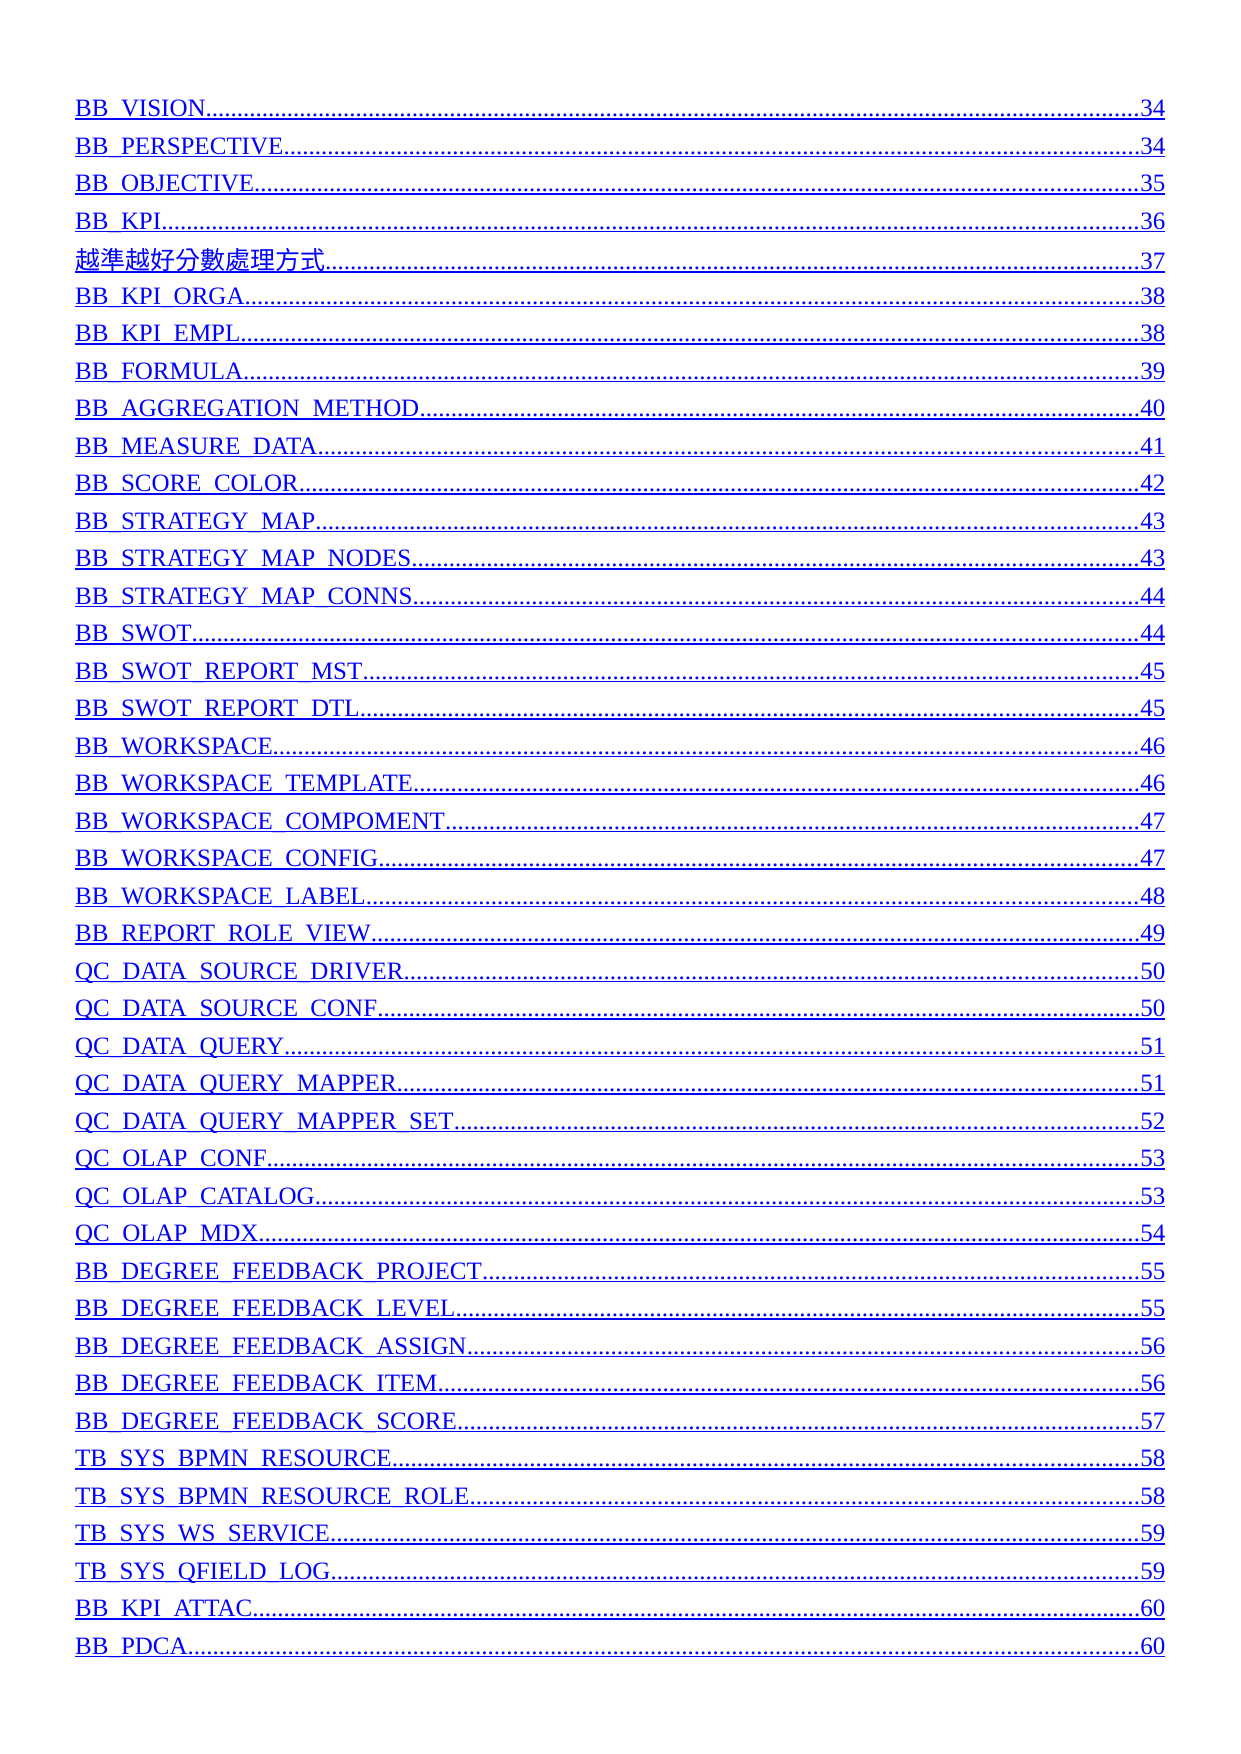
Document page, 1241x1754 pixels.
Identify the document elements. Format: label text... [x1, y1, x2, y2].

text 越準越好分數處理方式 37 [75, 239, 1165, 271]
text [75, 1357, 1165, 1364]
text BB_MEASURE_DATA 41 [75, 427, 1165, 456]
text [75, 1282, 1165, 1289]
text BB_SWOT_REPORT_DTL 45 [75, 689, 1165, 718]
text [75, 757, 1165, 764]
text [75, 1657, 1165, 1664]
text [75, 232, 1165, 239]
text BB_DEGREE_FEEDBACK_ASSIGN 56 [75, 1327, 1165, 1356]
text [75, 1432, 1165, 1439]
text QC_OLAP_CONF 53 [75, 1139, 1165, 1168]
text [75, 1132, 1165, 1139]
text [75, 795, 1165, 802]
text QC_DATA_SOURCE_DRIVER 50 [75, 952, 1165, 981]
text [75, 1320, 1165, 1327]
text QC_DATA_QUERY_MAPPER_SET 52 [75, 1102, 1165, 1131]
text [75, 870, 1165, 877]
text BB_KPI_ORGA 38 [75, 277, 1165, 306]
text [75, 1507, 1165, 1514]
text [75, 307, 1165, 314]
text [75, 945, 1165, 952]
text [75, 1470, 1165, 1477]
text [75, 1582, 1165, 1589]
text QC_OLAP_CATALOG 53 [75, 1177, 1165, 1206]
text [75, 457, 1165, 464]
text BB_AGGREGATION_METHOD 40 [75, 389, 1165, 418]
text BB_REPORT_ROLE_VIEW 49 [75, 914, 1165, 943]
text BB_KPI_ATTAC 60 [75, 1589, 1165, 1618]
text [75, 273, 1165, 277]
text [75, 682, 1165, 689]
text [75, 1545, 1165, 1552]
text TB_SYS_WS_SERVICE 59 [75, 1514, 1165, 1543]
text BB_STRATEGY_MAP_NODES 43 [75, 539, 1165, 568]
text [75, 907, 1165, 914]
text [75, 1620, 1165, 1627]
text [75, 982, 1165, 989]
text BB_FORMULA 39 [75, 352, 1165, 381]
text BB_DEGREE_FEEDBACK_LEVEL 55 [75, 1289, 1165, 1318]
text BB_STRATEGY_MAP 43 [75, 502, 1165, 531]
text BB_KPI_EMPL 38 [75, 314, 1165, 343]
text QC_DATA_QUERY_MAPPER 51 [75, 1064, 1165, 1093]
text BB_KPI 36 [75, 202, 1165, 231]
text BB_SCORE_COLOR 42 [75, 464, 1165, 493]
text BB_PERSPECTIVE 34 [75, 127, 1165, 156]
text [75, 120, 1165, 127]
text QC_OLAP_MDX 54 [75, 1214, 1165, 1243]
text [75, 1245, 1165, 1252]
text [75, 607, 1165, 614]
text [75, 1170, 1165, 1177]
text BB_WORKSPACE_COMPOMENT 47 [75, 802, 1165, 831]
text QC_DATA_QUERY 51 [75, 1027, 1165, 1056]
text [75, 1207, 1165, 1214]
text [75, 195, 1165, 202]
text [75, 645, 1165, 652]
text [75, 1057, 1165, 1064]
text BB_SWOT_REPORT_MST 45 [75, 652, 1165, 681]
text [75, 495, 1165, 502]
text BB_VISION 34 [75, 89, 1165, 118]
text [75, 420, 1165, 427]
text [75, 570, 1165, 577]
text [75, 1020, 1165, 1027]
text BB_DEGREE_FEEDBACK_SCORE 57 [75, 1402, 1165, 1431]
text [75, 1395, 1165, 1402]
text BB_WORKSPACE_CONFIG 47 [75, 839, 1165, 868]
text [75, 345, 1165, 352]
text BB_SWOT 44 [75, 614, 1165, 643]
text BB_DEGREE_FEEDBACK_PROJECT 55 [75, 1252, 1165, 1281]
text BB_DEGREE_FEEDBACK_ITEM 56 [75, 1364, 1165, 1393]
text [75, 832, 1165, 839]
text TB_SYS_BPMN_RESOURCE_ROLE 58 [75, 1477, 1165, 1506]
text BB_WORKSPACE_TEMPLATE 46 [75, 764, 1165, 793]
text [75, 157, 1165, 164]
text [75, 1095, 1165, 1102]
text [75, 532, 1165, 539]
text QC_DATA_SOURCE_CONF 50 [75, 989, 1165, 1018]
text BB_WORKSPACE 46 [75, 727, 1165, 756]
text [75, 382, 1165, 389]
text TB_SYS_BPMN_RESOURCE 58 [75, 1439, 1165, 1468]
text [75, 720, 1165, 727]
text BB_STRATEGY_MAP_CONNS 44 [75, 577, 1165, 606]
text BB_OBJECTIVE 35 [75, 164, 1165, 193]
text TB_SYS_QFIELD_LOG 59 [75, 1552, 1165, 1581]
text BB_WORKSPACE_LABEL 48 [75, 877, 1165, 906]
text BB_PDCA 60 [75, 1627, 1165, 1656]
